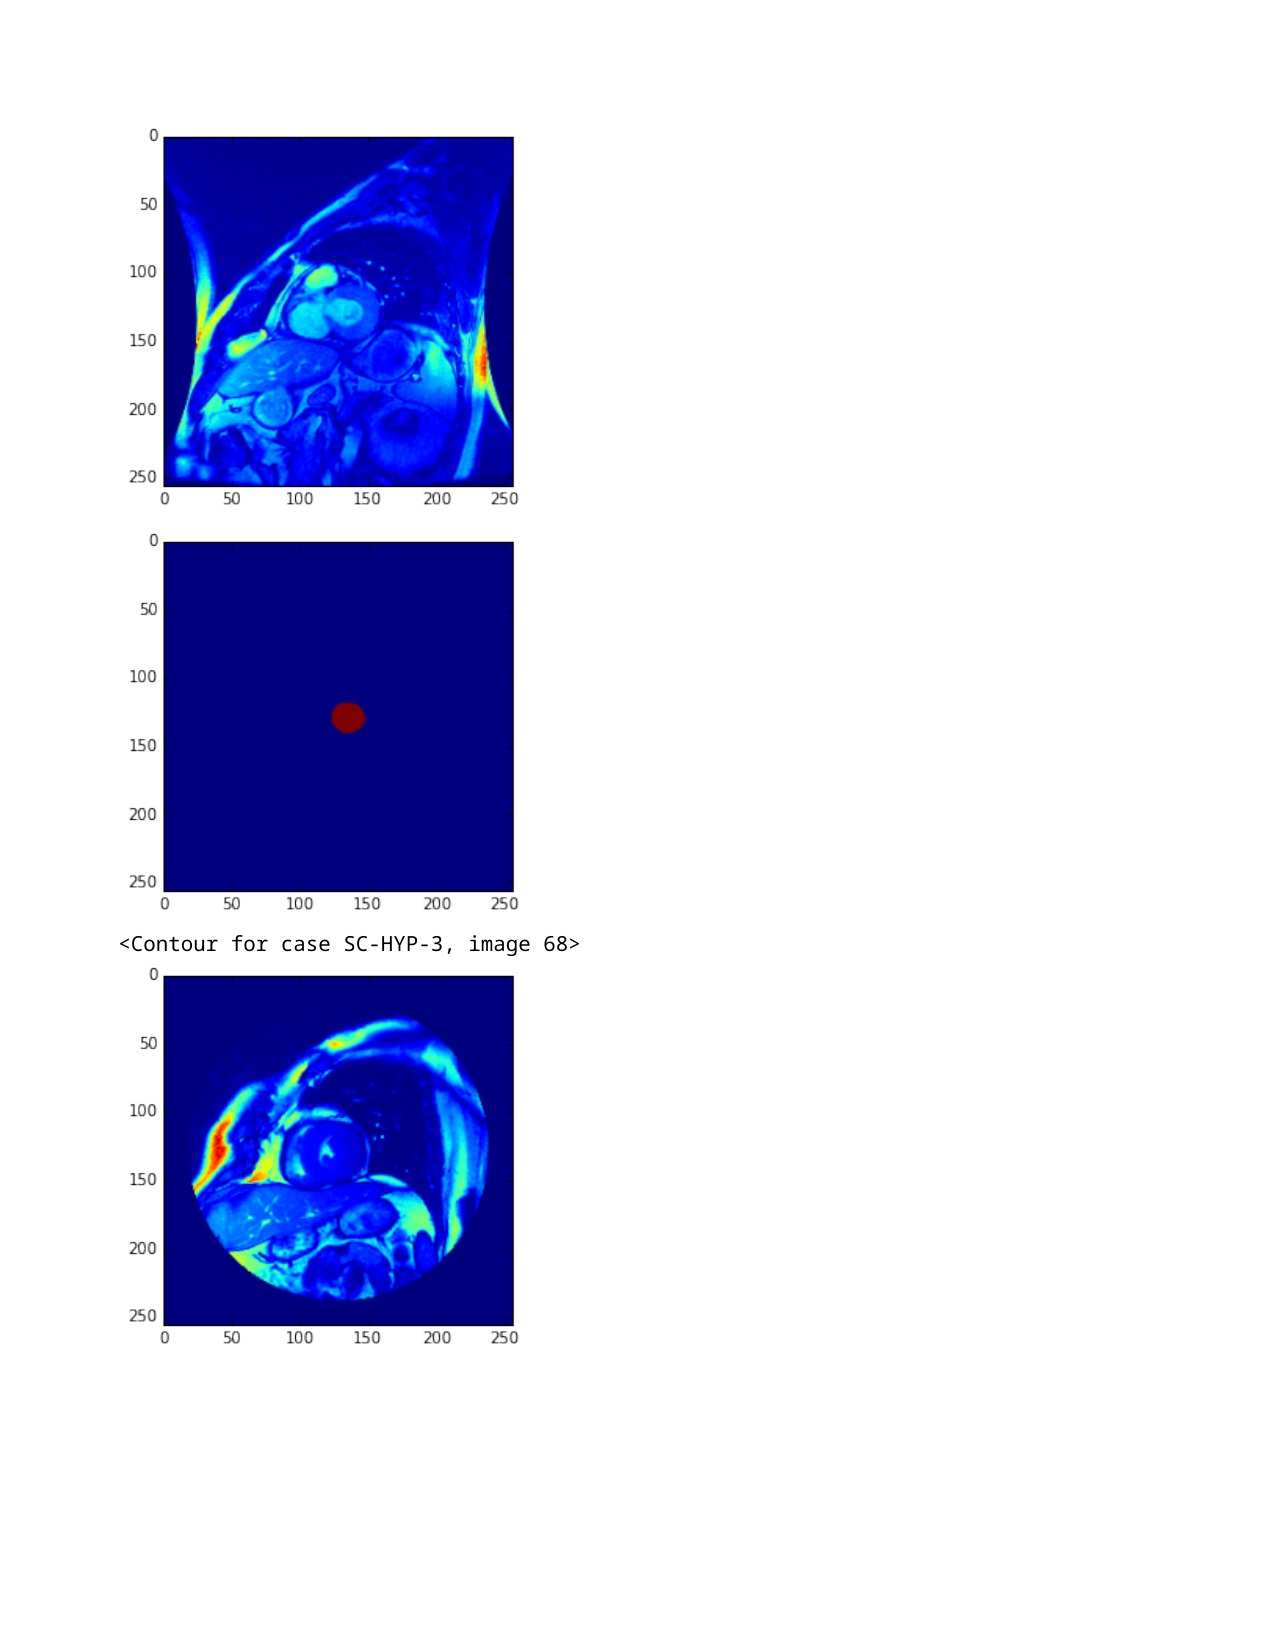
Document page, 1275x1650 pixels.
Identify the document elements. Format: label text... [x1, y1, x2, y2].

picture [118, 958, 529, 1358]
text <Contour for case SC-HYP-3, image 68> [118, 929, 1157, 958]
picture [118, 523, 529, 924]
picture [118, 118, 529, 519]
